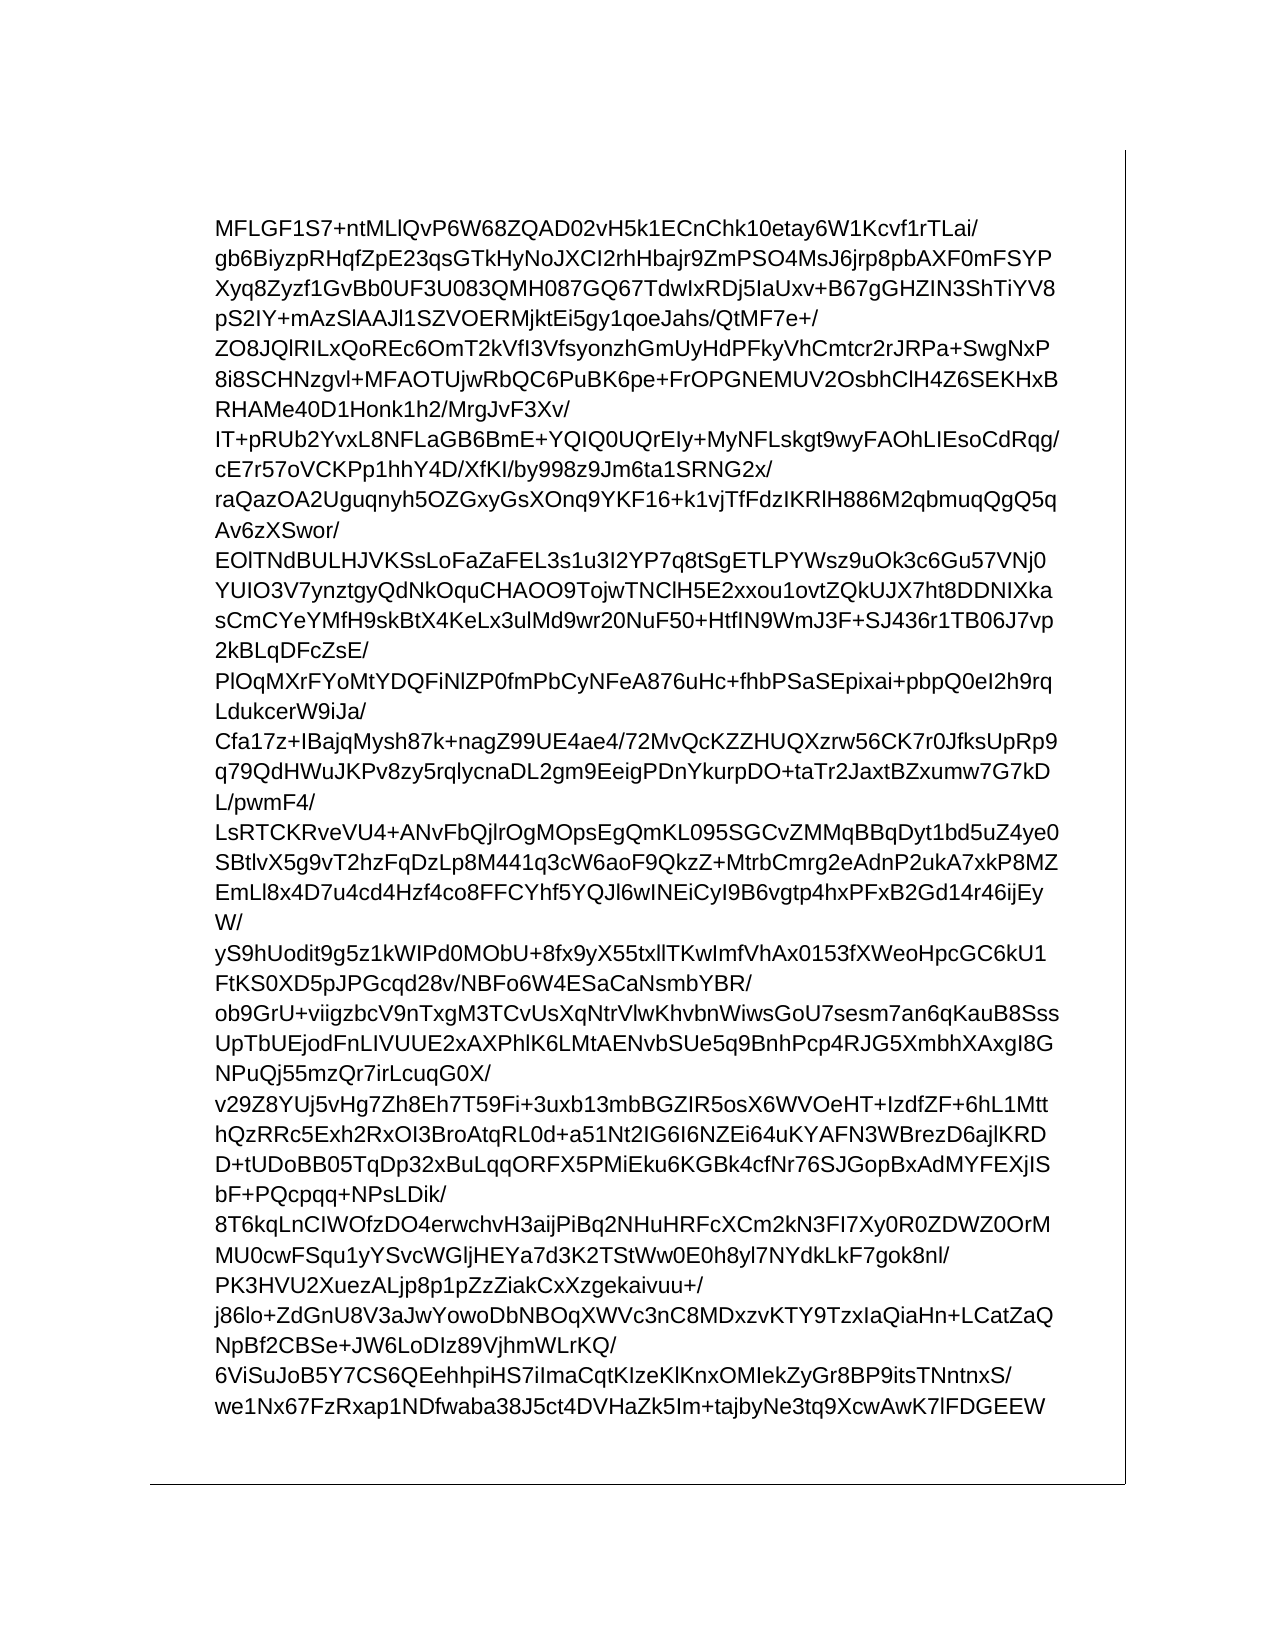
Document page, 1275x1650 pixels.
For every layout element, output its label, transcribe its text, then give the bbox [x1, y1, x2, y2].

text MFLGF1S7+ntMLlQvP6W68ZQAD02vH5k1ECnChk10etay6W1Kcvf1rTLai/gb6BiyzpRHqfZpE23qsGTkHyNoJXCI2rhHbajr9ZmPSO4MsJ6jrp8pbAXF0mFSYPXyq8Zyzf1GvBb0UF3U083QMH087GQ67TdwIxRDj5IaUxv+B67gGHZIN3ShTiYV8pS2IY+mAzSlAAJl1SZVOERMjktEi5gy1qoeJahs/QtMF7e+/ZO8JQlRILxQoREc6OmT2kVfI3VfsyonzhGmUyHdPFkyVhCmtcr2rJRPa+SwgNxP8i8SCHNzgvl+MFAOTUjwRbQC6PuBK6pe+FrOPGNEMUV2OsbhClH4Z6SEKHxBRHAMe40D1Honk1h2/MrgJvF3Xv/IT+pRUb2YvxL8NFLaGB6BmE+YQIQ0UQrEIy+MyNFLskgt9wyFAOhLIEsoCdRqg/cE7r57oVCKPp1hhY4D/XfKI/by998z9Jm6ta1SRNG2x/raQazOA2Uguqnyh5OZGxyGsXOnq9YKF16+k1vjTfFdzIKRlH886M2qbmuqQgQ5qAv6zXSwor/EOlTNdBULHJVKSsLoFaZaFEL3s1u3I2YP7q8tSgETLPYWsz9uOk3c6Gu57VNj0YUIO3V7ynztgyQdNkOquCHAOO9TojwTNClH5E2xxou1ovtZQkUJX7ht8DDNIXkasCmCYeYMfH9skBtX4KeLx3ulMd9wr20NuF50+HtfIN9WmJ3F+SJ436r1TB06J7vp2kBLqDFcZsE/PlOqMXrFYoMtYDQFiNlZP0fmPbCyNFeA876uHc+fhbPSaSEpixai+pbpQ0eI2h9rqLdukcerW9iJa/Cfa17z+IBajqMysh87k+nagZ99UE4ae4/72MvQcKZZHUQXzrw56CK7r0JfksUpRp9q79QdHWuJKPv8zy5rqlycnaDL2gm9EeigPDnYkurpDO+taTr2JaxtBZxumw7G7kDL/pwmF4/LsRTCKRveVU4+ANvFbQjlrOgMOpsEgQmKL095SGCvZMMqBBqDyt1bd5uZ4ye0SBtlvX5g9vT2hzFqDzLp8M441q3cW6aoF9QkzZ+MtrbCmrg2eAdnP2ukA7xkP8MZEmLl8x4D7u4cd4Hzf4co8FFCYhf5YQJl6wINEiCyI9B6vgtp4hxPFxB2Gd14r46ijEyW/yS9hUodit9g5z1kWIPd0MObU+8fx9yX55txllTKwImfVhAx0153fXWeoHpcGC6kU1FtKS0XD5pJPGcqd28v/NBFo6W4ESaCaNsmbYBR/ob9GrU+viigzbcV9nTxgM3TCvUsXqNtrVlwKhvbnWiwsGoU7sesm7an6qKauB8SssUpTbUEjodFnLIVUUE2xAXPhlK6LMtAENvbSUe5q9BnhPcp4RJG5XmbhXAxgI8GNPuQj55mzQr7irLcuqG0X/v29Z8YUj5vHg7Zh8Eh7T59Fi+3uxb13mbBGZIR5osX6WVOeHT+IzdfZF+6hL1MtthQzRRc5Exh2RxOI3BroAtqRL0d+a51Nt2IG6I6NZEi64uKYAFN3WBrezD6ajlKRDD+tUDoBB05TqDp32xBuLqqORFX5PMiEku6KGBk4cfNr76SJGopBxAdMYFEXjISbF+PQcpqq+NPsLDik/8T6kqLnCIWOfzDO4erwchvH3aijPiBq2NHuHRFcXCm2kN3FI7Xy0R0ZDWZ0OrMMU0cwFSqu1yYSvcWGljHEYa7d3K2TStWw0E0h8yl7NYdkLkF7gok8nl/PK3HVU2XuezALjp8p1pZzZiakCxXzgekaivuu+/j86lo+ZdGnU8V3aJwYowoDbNBOqXWVc3nC8MDxzvKTY9TzxIaQiaHn+LCatZaQNpBf2CBSe+JW6LoDIz89VjhmWLrKQ/6ViSuJoB5Y7CS6QEehhpiHS7iImaCqtKIzeKlKnxOMIekZyGr8BP9itsTNntnxS/we1Nx67FzRxap1NDfwaba38J5ct4DVHaZk5Im+tajbyNe3tq9XcwAwK7lFDGEEW [150, 150, 1125, 1484]
